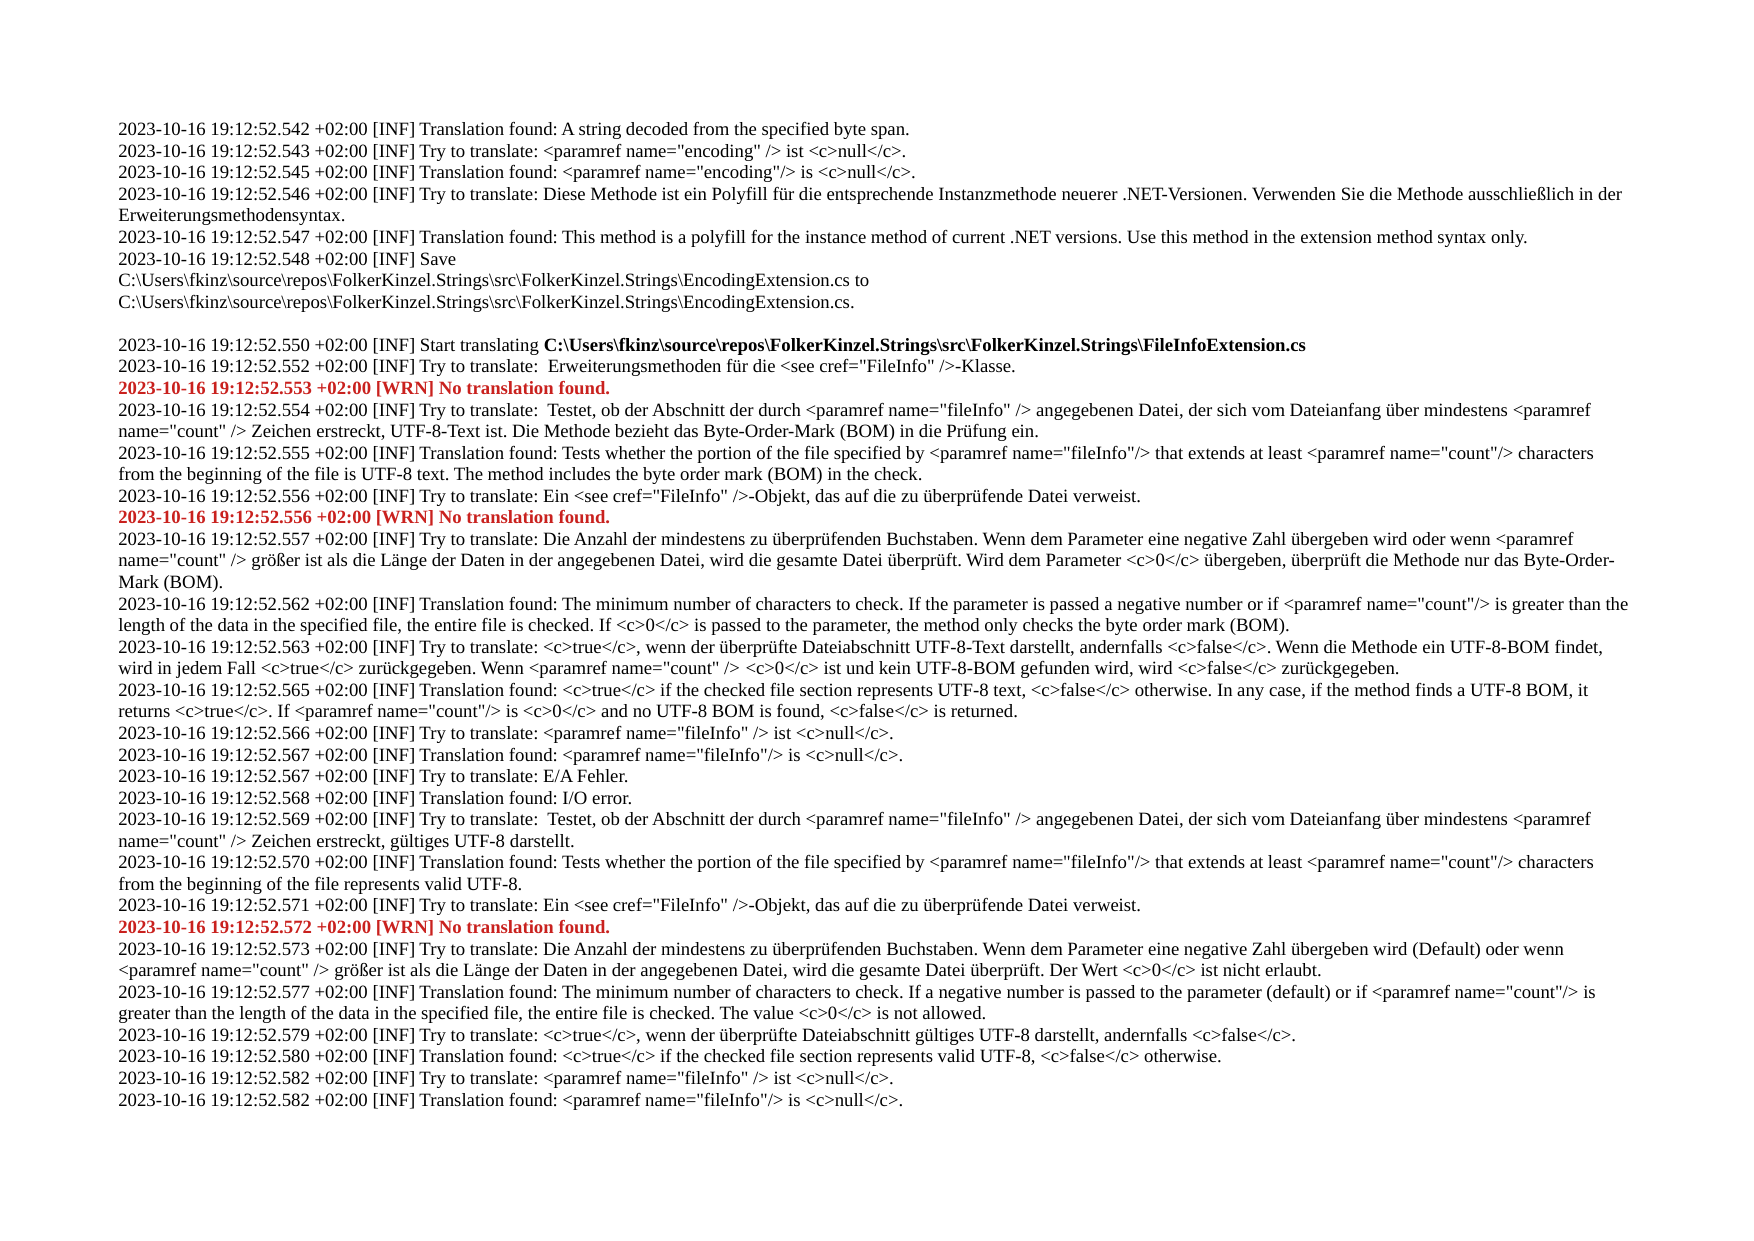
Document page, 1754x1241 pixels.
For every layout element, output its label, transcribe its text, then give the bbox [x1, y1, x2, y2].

text 2023-10-16 19:12:52.577 +02:00 [INF] Translation found: The minimum number of characters to check. If a negative number is passed to the parameter (default) or if <paramref name="count"/> is greater than the length of the data in the specified file, the entire file is checked. The value <c>0</c> is not allowed. [118, 981, 1636, 1024]
text 2023-10-16 19:12:52.545 +02:00 [INF] Translation found: <paramref name="encoding"/> is <c>null</c>. [118, 161, 1636, 183]
text 2023-10-16 19:12:52.557 +02:00 [INF] Try to translate: Die Anzahl der mindestens zu überprüfenden Buchstaben. Wenn dem Parameter eine negative Zahl übergeben wird oder wenn <paramref name="count" /> größer ist als die Länge der Daten in der angegebenen Datei, wird die gesamte Datei überprüft. Wird dem Parameter <c>0</c> übergeben, überprüft die Methode nur das Byte-Order-Mark (BOM). [118, 528, 1636, 592]
text 2023-10-16 19:12:52.555 +02:00 [INF] Translation found: Tests whether the portion of the file specified by <paramref name="fileInfo"/> that extends at least <paramref name="count"/> characters from the beginning of the file is UTF-8 text. The method includes the byte order mark (BOM) in the check. [118, 442, 1636, 485]
text 2023-10-16 19:12:52.553 +02:00 [WRN] No translation found. [118, 377, 1636, 398]
text 2023-10-16 19:12:52.565 +02:00 [INF] Translation found: <c>true</c> if the checked file section represents UTF-8 text, <c>false</c> otherwise. In any case, if the method finds a UTF-8 BOM, it returns <c>true</c>. If <paramref name="count"/> is <c>0</c> and no UTF-8 BOM is found, <c>false</c> is returned. [118, 679, 1636, 722]
text 2023-10-16 19:12:52.550 +02:00 [INF] Start translating C:\Users\fkinz\source\repos\FolkerKinzel.Strings\src\FolkerKinzel.Strings\FileInfoExtension.cs [118, 334, 1636, 355]
text 2023-10-16 19:12:52.566 +02:00 [INF] Try to translate: <paramref name="fileInfo" /> ist <c>null</c>. [118, 722, 1636, 743]
text 2023-10-16 19:12:52.579 +02:00 [INF] Try to translate: <c>true</c>, wenn der überprüfte Dateiabschnitt gültiges UTF-8 darstellt, andernfalls <c>false</c>. [118, 1024, 1636, 1045]
text 2023-10-16 19:12:52.554 +02:00 [INF] Try to translate: Testet, ob der Abschnitt der durch <paramref name="fileInfo" /> angegebenen Datei, der sich vom Dateianfang über mindestens <paramref name="count" /> Zeichen erstreckt, UTF-8-Text ist. Die Methode bezieht das Byte-Order-Mark (BOM) in die Prüfung ein. [118, 398, 1636, 442]
text 2023-10-16 19:12:52.567 +02:00 [INF] Try to translate: E/A Fehler. [118, 765, 1636, 787]
text 2023-10-16 19:12:52.582 +02:00 [INF] Translation found: <paramref name="fileInfo"/> is <c>null</c>. [118, 1088, 1636, 1110]
text 2023-10-16 19:12:52.547 +02:00 [INF] Translation found: This method is a polyfill for the instance method of current .NET versions. Use this method in the extension method syntax only. [118, 226, 1636, 247]
text 2023-10-16 19:12:52.582 +02:00 [INF] Try to translate: <paramref name="fileInfo" /> ist <c>null</c>. [118, 1067, 1636, 1088]
text 2023-10-16 19:12:52.556 +02:00 [WRN] No translation found. [118, 506, 1636, 528]
text 2023-10-16 19:12:52.573 +02:00 [INF] Try to translate: Die Anzahl der mindestens zu überprüfenden Buchstaben. Wenn dem Parameter eine negative Zahl übergeben wird (Default) oder wenn <paramref name="count" /> größer ist als die Länge der Daten in der angegebenen Datei, wird die gesamte Datei überprüft. Der Wert <c>0</c> ist nicht erlaubt. [118, 937, 1636, 981]
text 2023-10-16 19:12:52.570 +02:00 [INF] Translation found: Tests whether the portion of the file specified by <paramref name="fileInfo"/> that extends at least <paramref name="count"/> characters from the beginning of the file represents valid UTF-8. [118, 851, 1636, 894]
text 2023-10-16 19:12:52.569 +02:00 [INF] Try to translate: Testet, ob der Abschnitt der durch <paramref name="fileInfo" /> angegebenen Datei, der sich vom Dateianfang über mindestens <paramref name="count" /> Zeichen erstreckt, gültiges UTF-8 darstellt. [118, 808, 1636, 851]
text 2023-10-16 19:12:52.556 +02:00 [INF] Try to translate: Ein <see cref="FileInfo" />-Objekt, das auf die zu überprüfende Datei verweist. [118, 485, 1636, 506]
text 2023-10-16 19:12:52.542 +02:00 [INF] Translation found: A string decoded from the specified byte span. [118, 118, 1636, 140]
text 2023-10-16 19:12:52.546 +02:00 [INF] Try to translate: Diese Methode ist ein Polyfill für die entsprechende Instanzmethode neuerer .NET-Versionen. Verwenden Sie die Methode ausschließlich in der Erweiterungsmethodensyntax. [118, 183, 1636, 226]
text 2023-10-16 19:12:52.580 +02:00 [INF] Translation found: <c>true</c> if the checked file section represents valid UTF-8, <c>false</c> otherwise. [118, 1045, 1636, 1067]
text 2023-10-16 19:12:52.571 +02:00 [INF] Try to translate: Ein <see cref="FileInfo" />-Objekt, das auf die zu überprüfende Datei verweist. [118, 894, 1636, 916]
text 2023-10-16 19:12:52.562 +02:00 [INF] Translation found: The minimum number of characters to check. If the parameter is passed a negative number or if <paramref name="count"/> is greater than the length of the data in the specified file, the entire file is checked. If <c>0</c> is passed to the parameter, the method only checks the byte order mark (BOM). [118, 592, 1636, 636]
text 2023-10-16 19:12:52.568 +02:00 [INF] Translation found: I/O error. [118, 787, 1636, 808]
text 2023-10-16 19:12:52.572 +02:00 [WRN] No translation found. [118, 916, 1636, 937]
text 2023-10-16 19:12:52.543 +02:00 [INF] Try to translate: <paramref name="encoding" /> ist <c>null</c>. [118, 140, 1636, 161]
text 2023-10-16 19:12:52.552 +02:00 [INF] Try to translate: Erweiterungsmethoden für die <see cref="FileInfo" />-Klasse. [118, 355, 1636, 377]
text 2023-10-16 19:12:52.548 +02:00 [INF] Save C:\Users\fkinz\source\repos\FolkerKinzel.Strings\src\FolkerKinzel.Strings\EncodingExtension.cs to C:\Users\fkinz\source\repos\FolkerKinzel.Strings\src\FolkerKinzel.Strings\EncodingExtension.cs. [118, 247, 1636, 312]
text 2023-10-16 19:12:52.563 +02:00 [INF] Try to translate: <c>true</c>, wenn der überprüfte Dateiabschnitt UTF-8-Text darstellt, andernfalls <c>false</c>. Wenn die Methode ein UTF-8-BOM findet, wird in jedem Fall <c>true</c> zurückgegeben. Wenn <paramref name="count" /> <c>0</c> ist und kein UTF-8-BOM gefunden wird, wird <c>false</c> zurückgegeben. [118, 636, 1636, 679]
text 2023-10-16 19:12:52.567 +02:00 [INF] Translation found: <paramref name="fileInfo"/> is <c>null</c>. [118, 743, 1636, 765]
